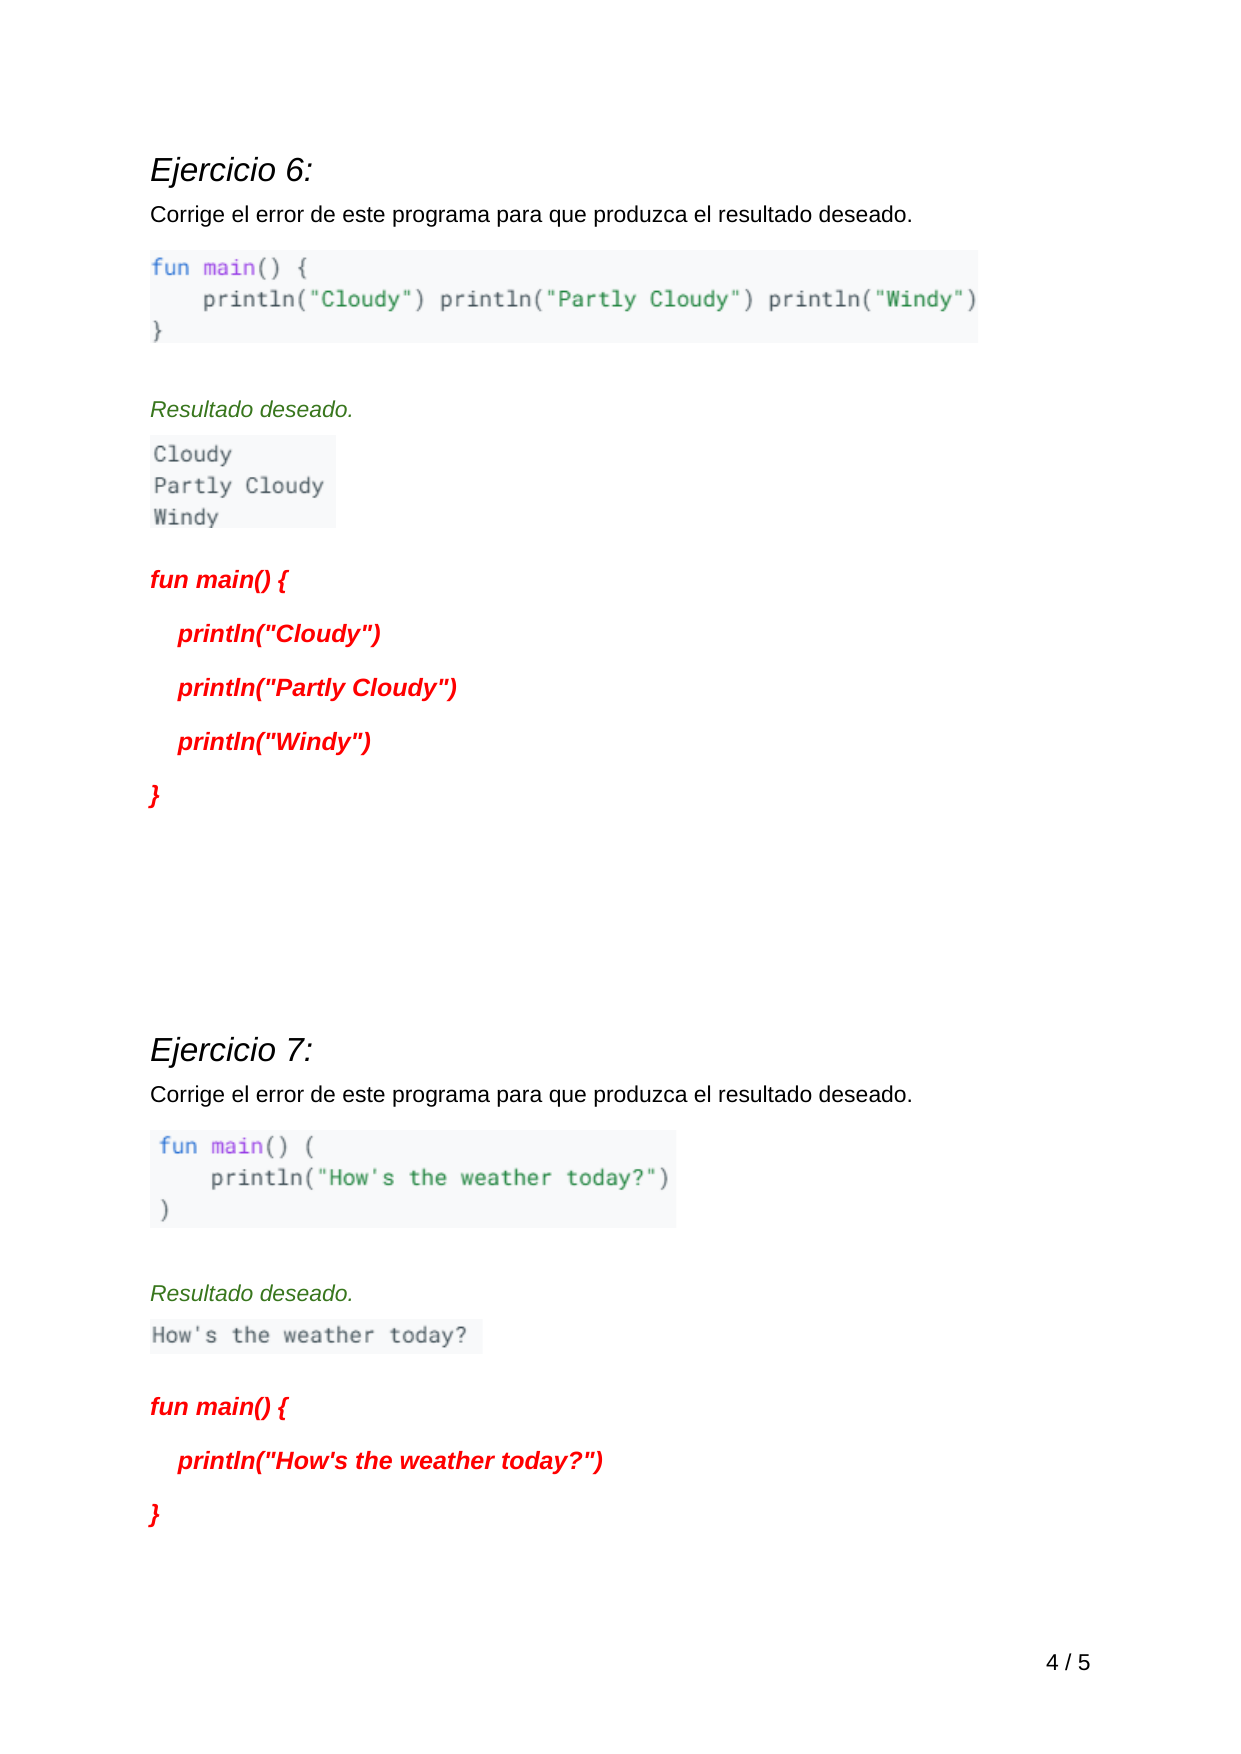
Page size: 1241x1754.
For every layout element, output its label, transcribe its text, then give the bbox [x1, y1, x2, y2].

text } [150, 780, 1090, 809]
text } [150, 1499, 1090, 1528]
text Corrige el error de este programa para que produzca el resultado deseado. [150, 1081, 1090, 1107]
text Resultado deseado. [150, 396, 1090, 422]
text println("How's the weather today?") [150, 1446, 1090, 1474]
picture [150, 435, 336, 528]
picture [150, 1130, 677, 1228]
text println("Partly Cloudy") [150, 673, 1090, 702]
text println("Cloudy") [150, 619, 1090, 648]
picture [150, 250, 979, 343]
text Corrige el error de este programa para que produzca el resultado deseado. [150, 201, 1090, 227]
text println("Windy") [150, 727, 1090, 755]
subtitle Ejercicio 6: [150, 150, 1090, 188]
subtitle fun main() { [150, 1392, 1090, 1421]
text fun main() { [150, 565, 1090, 594]
picture [150, 1319, 483, 1354]
subtitle Ejercicio 7: [150, 1029, 1090, 1068]
text Resultado deseado. [150, 1280, 1090, 1306]
